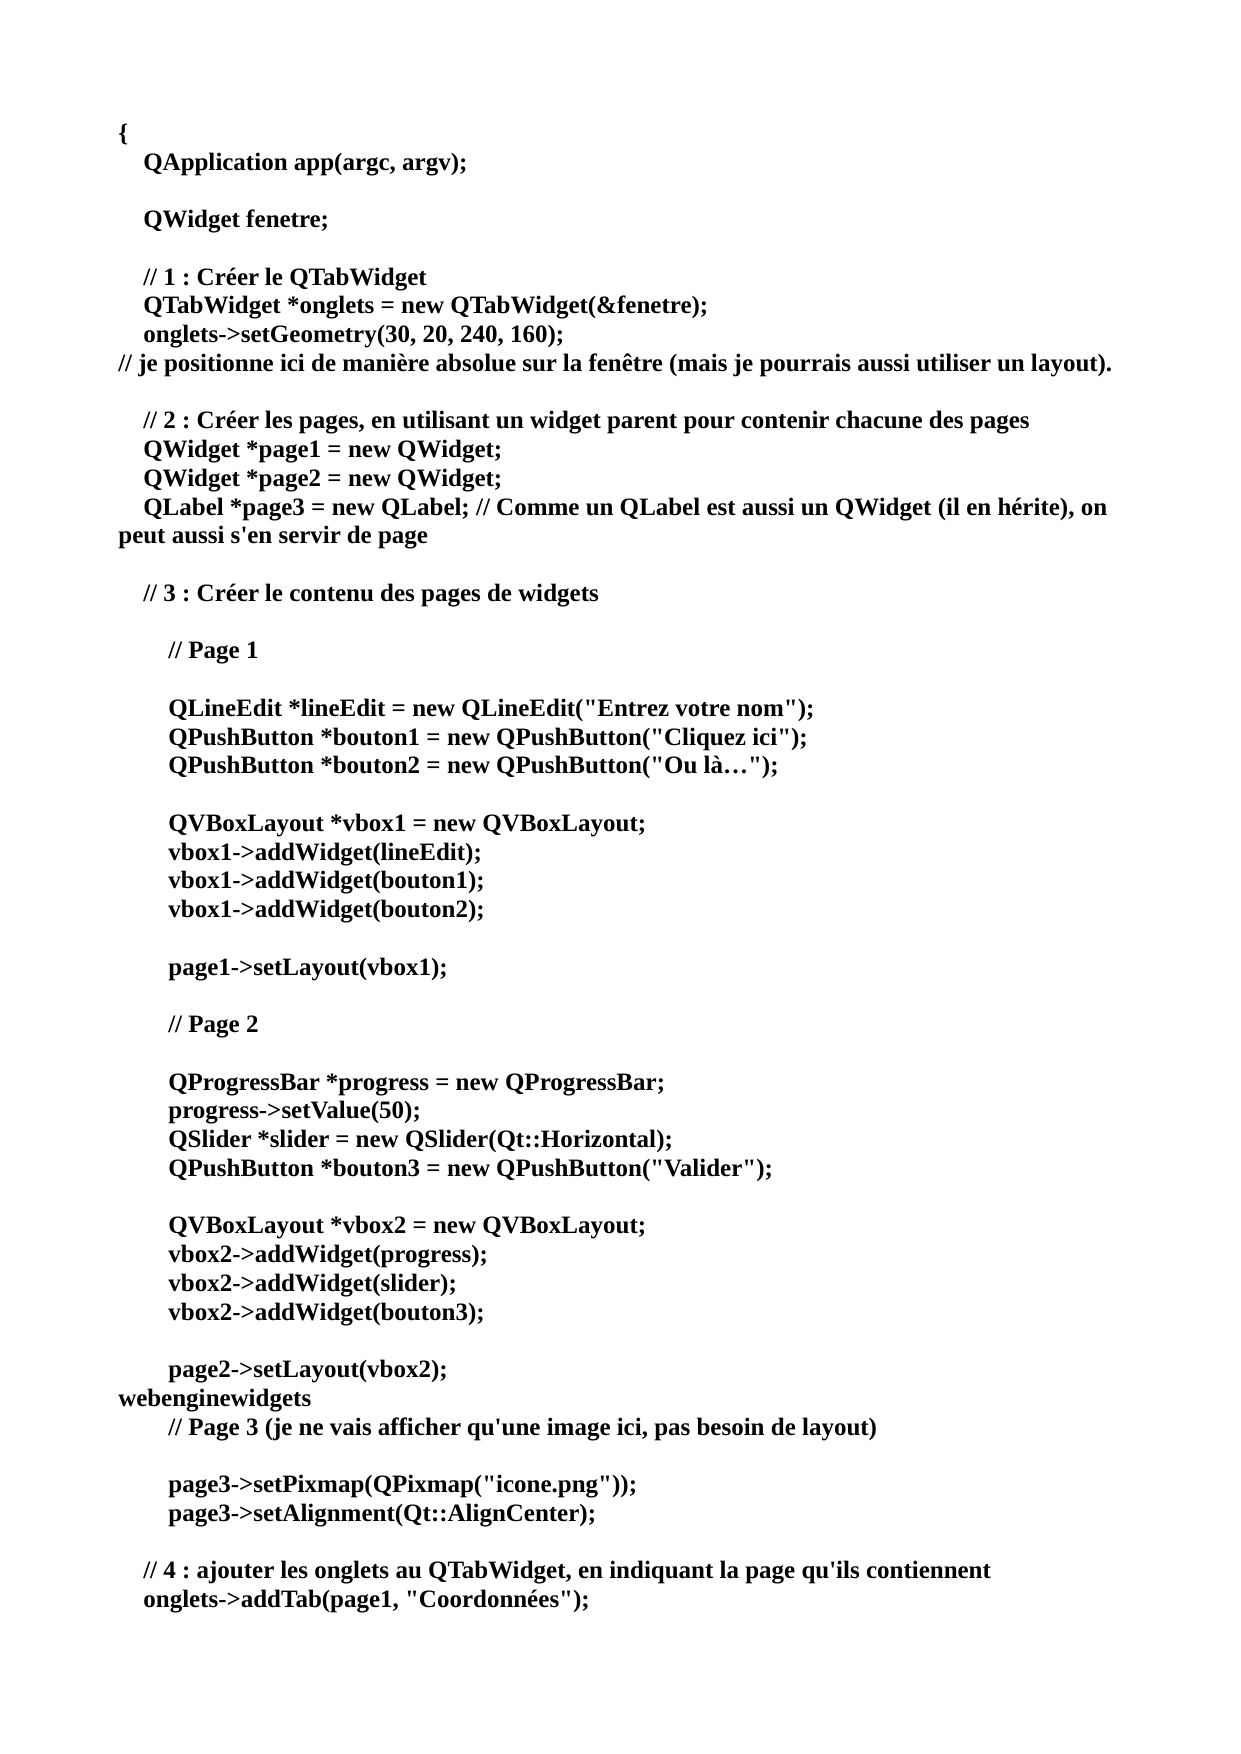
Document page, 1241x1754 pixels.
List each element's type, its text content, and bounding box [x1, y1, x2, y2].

text vbox2->addWidget(bouton3); [118, 1297, 1122, 1326]
text QWidget fenetre; [118, 204, 1122, 233]
text webenginewidgets [118, 1383, 1122, 1412]
text vbox2->addWidget(progress); [118, 1239, 1122, 1268]
text QProgressBar *progress = new QProgressBar; [118, 1067, 1122, 1096]
text QTabWidget *onglets = new QTabWidget(&fenetre); [118, 291, 1122, 319]
text QLineEdit *lineEdit = new QLineEdit("Entrez votre nom"); [118, 693, 1122, 722]
text vbox2->addWidget(slider); [118, 1268, 1122, 1297]
text QWidget *page2 = new QWidget; [118, 463, 1122, 492]
text QWidget *page1 = new QWidget; [118, 434, 1122, 463]
text vbox1->addWidget(lineEdit); [118, 837, 1122, 866]
text // 4 : ajouter les onglets au QTabWidget, en indiquant la page qu'ils contiennent [118, 1556, 1122, 1584]
text QPushButton *bouton3 = new QPushButton("Valider"); [118, 1153, 1122, 1182]
text vbox1->addWidget(bouton1); [118, 866, 1122, 894]
text QPushButton *bouton2 = new QPushButton("Ou là…"); [118, 751, 1122, 779]
text QVBoxLayout *vbox2 = new QVBoxLayout; [118, 1211, 1122, 1239]
text QSlider *slider = new QSlider(Qt::Horizontal); [118, 1124, 1122, 1153]
text // 3 : Créer le contenu des pages de widgets [118, 578, 1122, 607]
text page1->setLayout(vbox1); [118, 952, 1122, 981]
text QVBoxLayout *vbox1 = new QVBoxLayout; [118, 808, 1122, 837]
text onglets->addTab(page1, "Coordonnées"); [118, 1584, 1122, 1613]
text page2->setLayout(vbox2); [118, 1354, 1122, 1383]
text progress->setValue(50); [118, 1096, 1122, 1124]
text // 1 : Créer le QTabWidget [118, 262, 1122, 291]
text page3->setPixmap(QPixmap("icone.png")); [118, 1469, 1122, 1498]
text onglets->setGeometry(30, 20, 240, 160); [118, 319, 1122, 348]
text // 2 : Créer les pages, en utilisant un widget parent pour contenir chacune des pages [118, 406, 1122, 434]
text // Page 3 (je ne vais afficher qu'une image ici, pas besoin de layout) [118, 1412, 1122, 1441]
text // Page 1 [118, 636, 1122, 664]
text page3->setAlignment(Qt::AlignCenter); [118, 1498, 1122, 1527]
text // Page 2 [118, 1009, 1122, 1038]
text { [118, 118, 1122, 147]
text QApplication app(argc, argv); [118, 147, 1122, 176]
text vbox1->addWidget(bouton2); [118, 894, 1122, 923]
text QPushButton *bouton1 = new QPushButton("Cliquez ici"); [118, 722, 1122, 751]
text // je positionne ici de manière absolue sur la fenêtre (mais je pourrais aussi utiliser un layout). [118, 348, 1122, 377]
text QLabel *page3 = new QLabel; // Comme un QLabel est aussi un QWidget (il en hérite), on peut aussi s'en servir de page [118, 492, 1122, 549]
